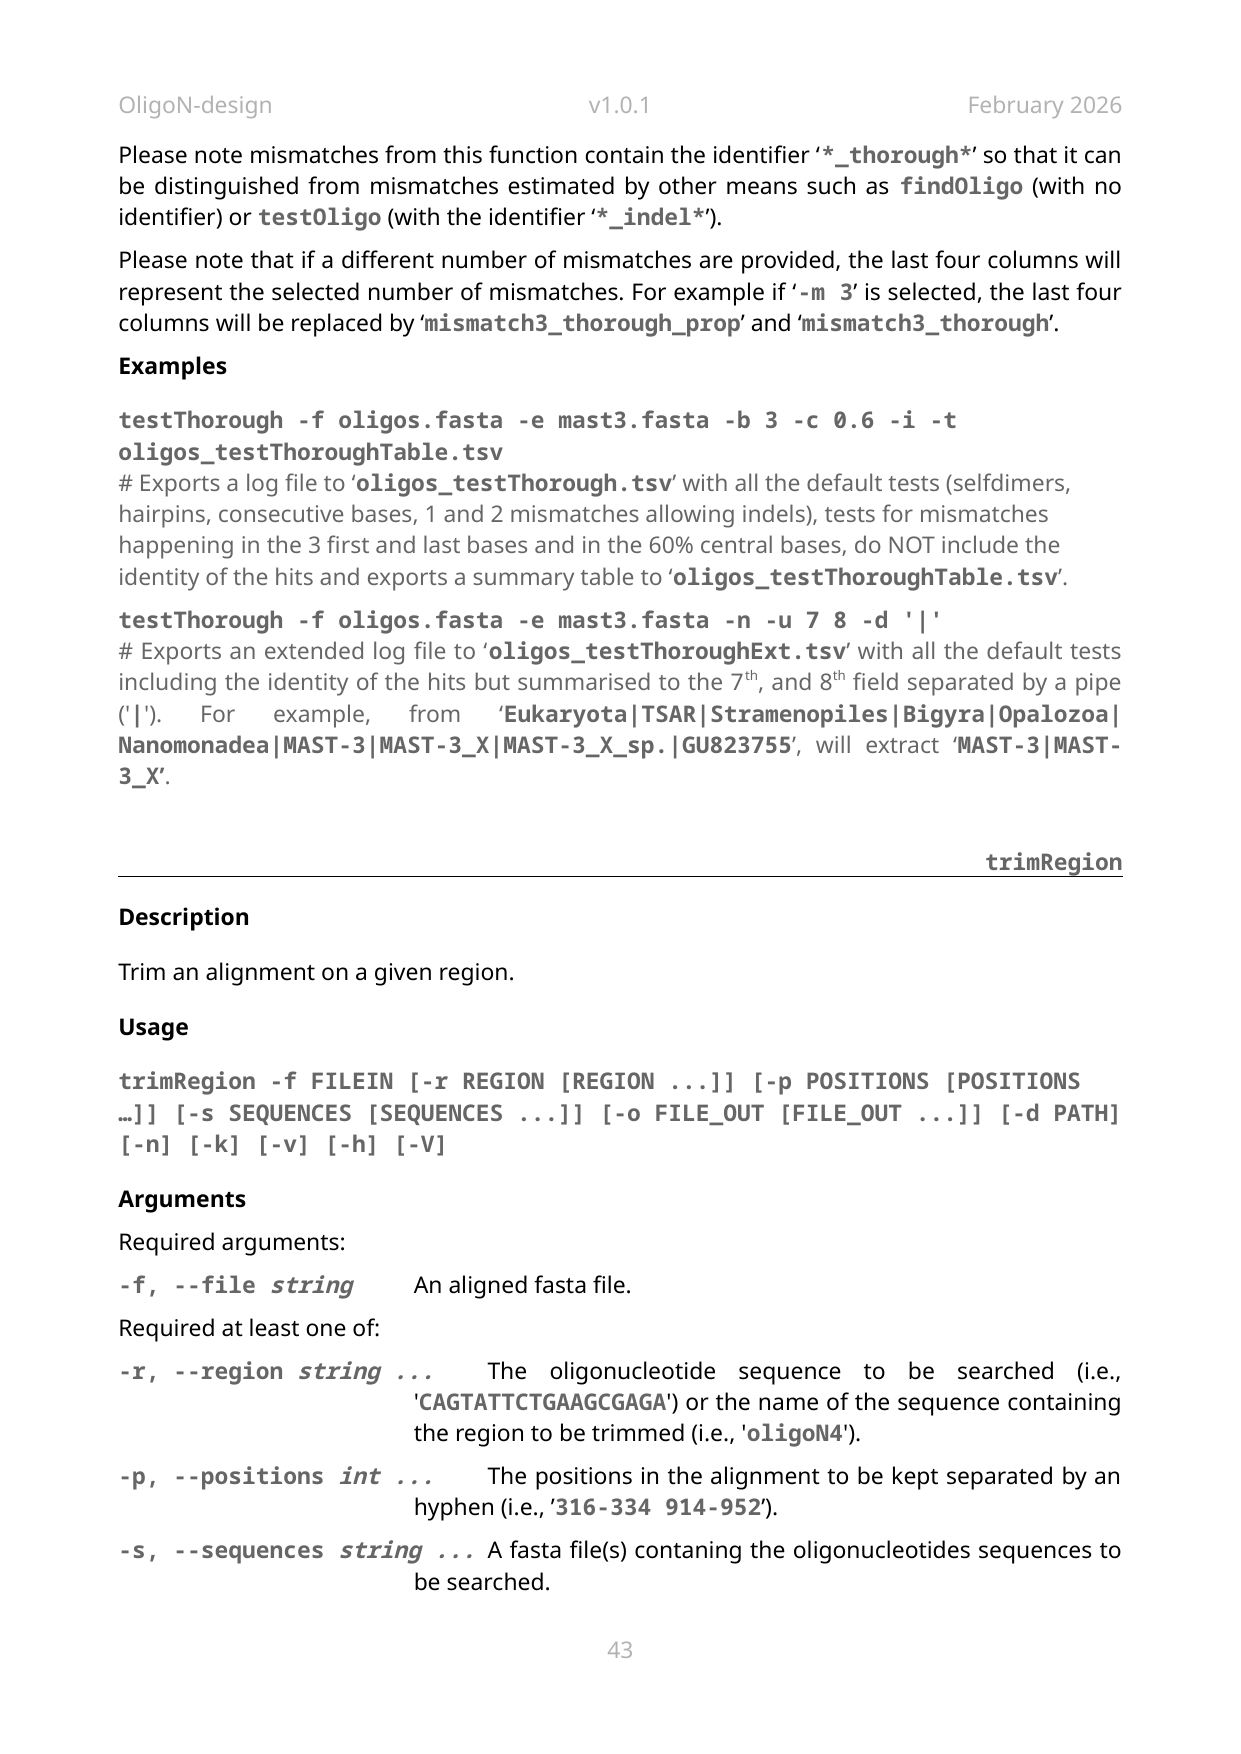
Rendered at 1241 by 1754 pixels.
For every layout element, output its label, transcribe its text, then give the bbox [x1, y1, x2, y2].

text -p, --positions int ... The positions in the alignment to be kept separated by an hyphen (i.e., ’316-334 914-952’). [118, 1460, 1122, 1523]
text # Exports a log file to ‘oligos_testThorough.tsv’ with all the default tests (selfdimers, hairpins, consecutive bases, 1 and 2 mismatches allowing indels), tests for mismatches happening in the 3 first and last bases and in the 60% central bases, do NOT include the identity of the hits and exports a summary table to ‘oligos_testThoroughTable.tsv’. [118, 467, 1122, 592]
text -s, --sequences string ... A fasta file(s) contaning the oligonucleotides sequences to be searched. [118, 1534, 1122, 1597]
text -f, --file string An aligned fasta file. [118, 1268, 1122, 1300]
text # Exports an extended log file to ‘oligos_testThoroughExt.tsv’ with all the default tests including the identity of the hits but summarised to the 7th, and 8th field separated by a pipe ('|'). For example, from ‘Eukaryota|TSAR|Stramenopiles|Bigyra|Opalozoa|Nanomonadea|MAST-3|MAST-3_X|MAST-3_X_sp.|GU823755’, will extract ‘MAST-3|MAST-3_X’. [118, 635, 1122, 791]
text testThorough -f oligos.fasta -e mast3.fasta -n -u 7 8 -d '|' [118, 604, 1122, 635]
text trimRegion [118, 846, 1122, 876]
text trimRegion -f FILEIN [-r REGION [REGION ...]] [-p POSITIONS [POSITIONS …]] [-s SEQUENCES [SEQUENCES ...]] [-o FILE_OUT [FILE_OUT ...]] [-d PATH] [-n] [-k] [-v] [-h] [-V] [118, 1065, 1122, 1159]
text Examples [118, 350, 1122, 381]
text Required at least one of: [118, 1312, 1122, 1343]
text testThorough -f oligos.fasta -e mast3.fasta -b 3 -c 0.6 -i -t oligos_testThoroughTable.tsv [118, 404, 1122, 467]
text Description [118, 901, 1122, 932]
text Usage [118, 1010, 1122, 1042]
text Required arguments: [118, 1226, 1122, 1257]
text Please note that if a different number of mismatches are provided, the last four columns will represent the selected number of mismatches. For example if ‘-m 3’ is selected, the last four columns will be replaced by ‘mismatch3_thorough_prop’ and ‘mismatch3_thorough’. [118, 244, 1122, 338]
text Trim an alignment on a given region. [118, 956, 1122, 987]
text Please note mismatches from this function contain the identifier ‘*_thorough*’ so that it can be distinguished from mismatches estimated by other means such as findOligo (with no identifier) or testOligo (with the identifier ‘*_indel*’). [118, 139, 1122, 232]
text Arguments [118, 1182, 1122, 1214]
text -r, --region string ... The oligonucleotide sequence to be searched (i.e., 'CAGTATTCTGAAGCGAGA') or the name of the sequence containing the region to be trimmed (i.e., 'oligoN4'). [118, 1354, 1122, 1448]
